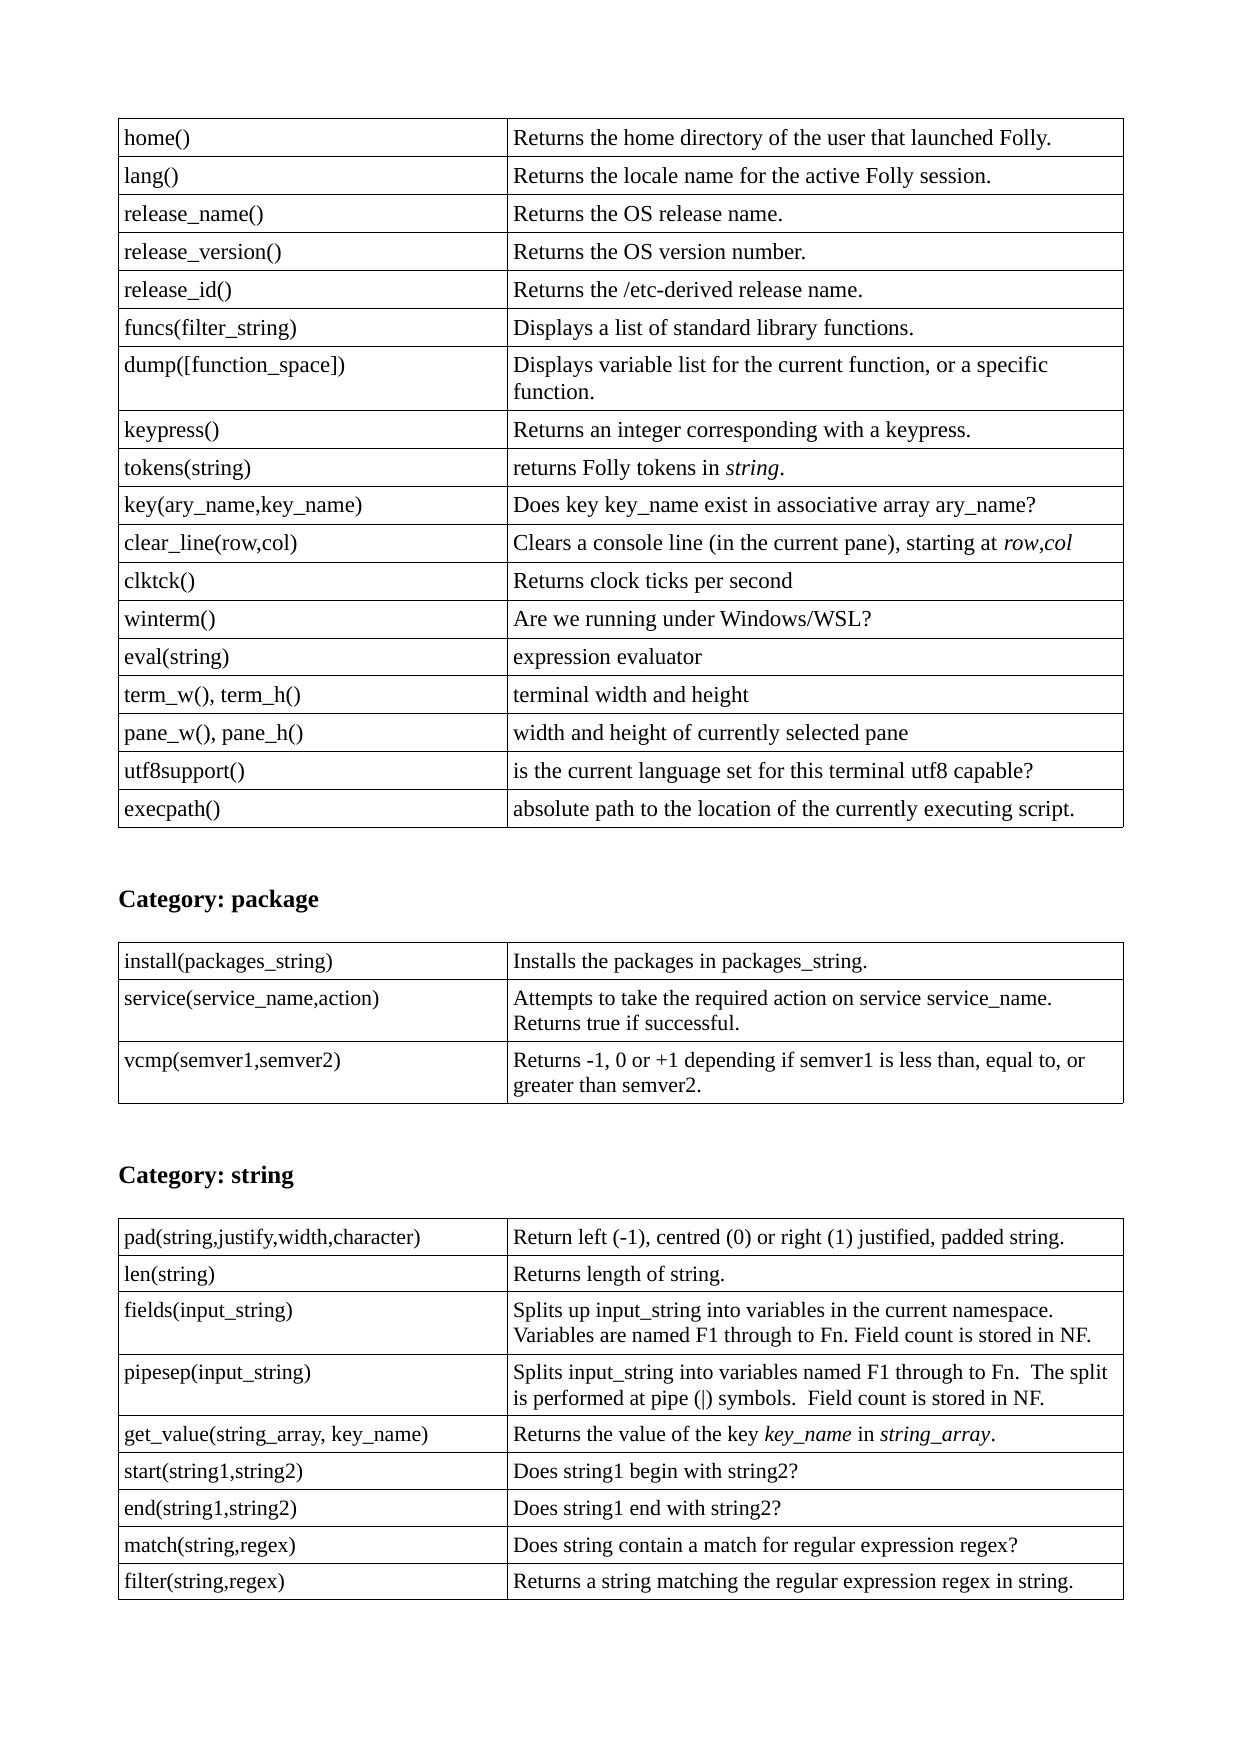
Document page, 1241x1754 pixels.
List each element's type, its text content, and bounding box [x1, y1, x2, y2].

table_cell Clears a console line (in the current pane), starting at row,col [508, 525, 1123, 562]
table_cell match(string,regex) [119, 1527, 507, 1562]
table_cell len(string) [119, 1256, 507, 1291]
table_header Installs the packages in packages_string. [508, 943, 1123, 979]
table_cell Splits up input_string into variables in the current namespace. Variables are named F1 through to Fn. Field count is stored in NF. [508, 1292, 1123, 1353]
table_cell Splits input_string into variables named F1 through to Fn. The split is performed at pipe (|) symbols. Field count is stored in NF. [508, 1355, 1123, 1415]
table_cell utf8support() [119, 752, 507, 789]
table_header install(packages_string) [119, 943, 507, 979]
table_cell Returns the /etc-derived release name. [508, 271, 1123, 308]
table_cell get_value(string_array, key_name) [119, 1416, 507, 1452]
table_cell is the current language set for this terminal utf8 capable? [508, 752, 1123, 789]
table_cell key(ary_name,key_name) [119, 487, 507, 524]
table_cell execpath() [119, 790, 507, 827]
table_cell filter(string,regex) [119, 1564, 507, 1599]
table_cell Does string1 end with string2? [508, 1490, 1123, 1526]
table_cell funcs(filter_string) [119, 309, 507, 346]
table_cell Returns a string matching the regular expression regex in string. [508, 1564, 1123, 1599]
table_cell winterm() [119, 601, 507, 637]
table_header Return left (-1), centred (0) or right (1) justified, padded string. [508, 1219, 1123, 1255]
table_header pad(string,justify,width,character) [119, 1219, 507, 1255]
table_cell Displays variable list for the current function, or a specific function. [508, 347, 1123, 410]
table_cell Returns clock ticks per second [508, 563, 1123, 599]
table_cell pane_w(), pane_h() [119, 714, 507, 751]
table_cell Does string contain a match for regular expression regex? [508, 1527, 1123, 1562]
table_cell term_w(), term_h() [119, 676, 507, 713]
table_cell returns Folly tokens in string. [508, 449, 1123, 486]
table_cell vcmp(semver1,semver2) [119, 1042, 507, 1103]
table_cell Returns the OS version number. [508, 233, 1123, 270]
table_cell Returns the locale name for the active Folly session. [508, 157, 1123, 194]
table_cell lang() [119, 157, 507, 194]
table_cell Returns an integer corresponding with a keypress. [508, 411, 1123, 448]
table_cell clktck() [119, 563, 507, 599]
table_cell tokens(string) [119, 449, 507, 486]
table_cell release_id() [119, 271, 507, 308]
table_cell pipesep(input_string) [119, 1355, 507, 1415]
table_cell dump([function_space]) [119, 347, 507, 410]
table_cell home() [119, 119, 507, 156]
table_cell absolute path to the location of the currently executing script. [508, 790, 1123, 827]
table_cell expression evaluator [508, 639, 1123, 675]
table_cell eval(string) [119, 639, 507, 675]
table_cell Returns the OS release name. [508, 195, 1123, 232]
table_cell Returns -1, 0 or +1 depending if semver1 is less than, equal to, or greater than semver2. [508, 1042, 1123, 1103]
table_cell keypress() [119, 411, 507, 448]
table_cell release_name() [119, 195, 507, 232]
table_cell Returns length of string. [508, 1256, 1123, 1291]
table_cell Returns the home directory of the user that launched Folly. [508, 119, 1123, 156]
table_cell Does key key_name exist in associative array ary_name? [508, 487, 1123, 524]
table_cell fields(input_string) [119, 1292, 507, 1353]
table_cell Does string1 begin with string2? [508, 1453, 1123, 1489]
text Category: string [118, 1160, 1122, 1189]
table_cell start(string1,string2) [119, 1453, 507, 1489]
table_cell end(string1,string2) [119, 1490, 507, 1526]
table_cell release_version() [119, 233, 507, 270]
table_cell Returns the value of the key key_name in string_array. [508, 1416, 1123, 1452]
table_cell Are we running under Windows/WSL? [508, 601, 1123, 637]
table_cell width and height of currently selected pane [508, 714, 1123, 751]
table_cell clear_line(row,col) [119, 525, 507, 562]
table_cell Attempts to take the required action on service service_name. Returns true if successful. [508, 980, 1123, 1041]
table_cell Displays a list of standard library functions. [508, 309, 1123, 346]
table_cell service(service_name,action) [119, 980, 507, 1041]
table_cell terminal width and height [508, 676, 1123, 713]
text Category: package [118, 884, 1122, 913]
